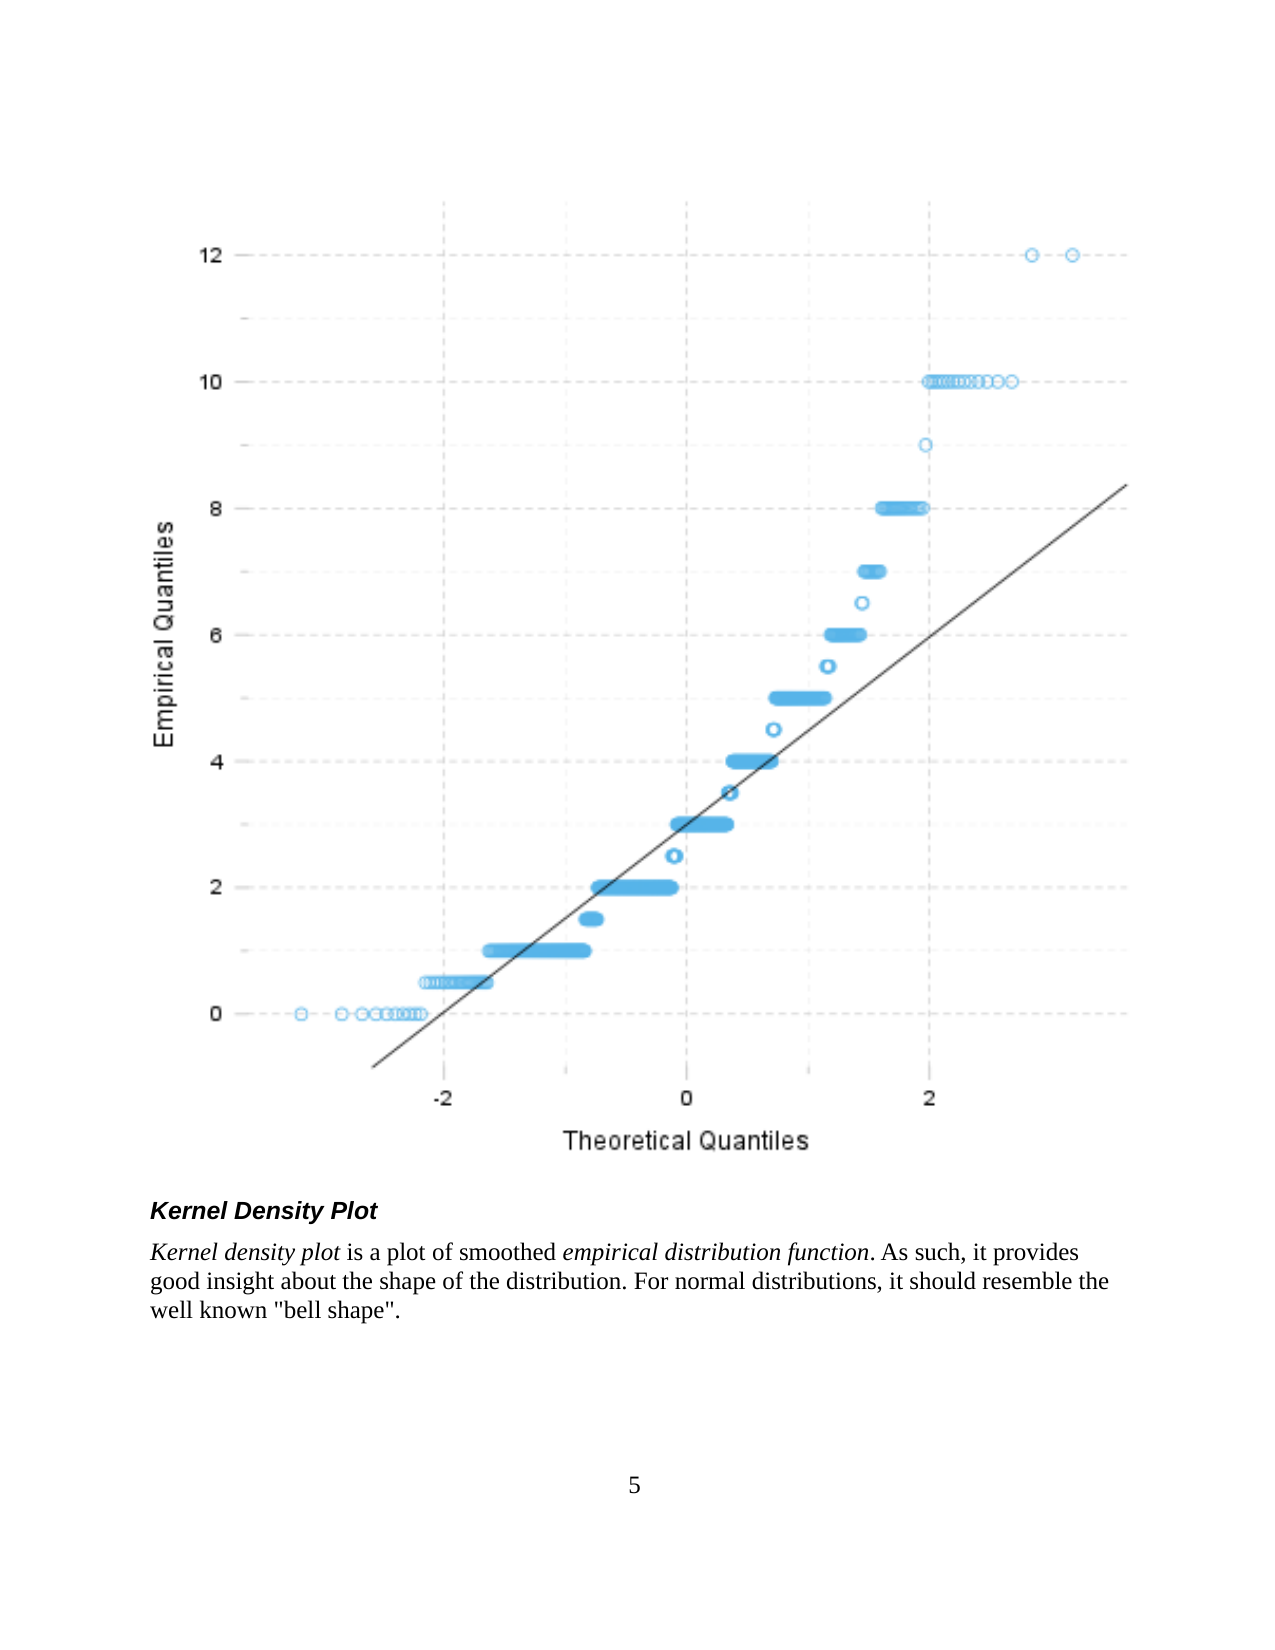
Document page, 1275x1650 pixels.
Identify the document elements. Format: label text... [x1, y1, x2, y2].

subtitle Kernel Density Plot [150, 1196, 1125, 1225]
picture [150, 150, 1163, 1163]
text Kernel density plot is a plot of smoothed empirical distribution function. As such, it provides good insight about the shape of the distribution. For normal distributions, it should resemble the well known "bell shape". [150, 1237, 1125, 1324]
